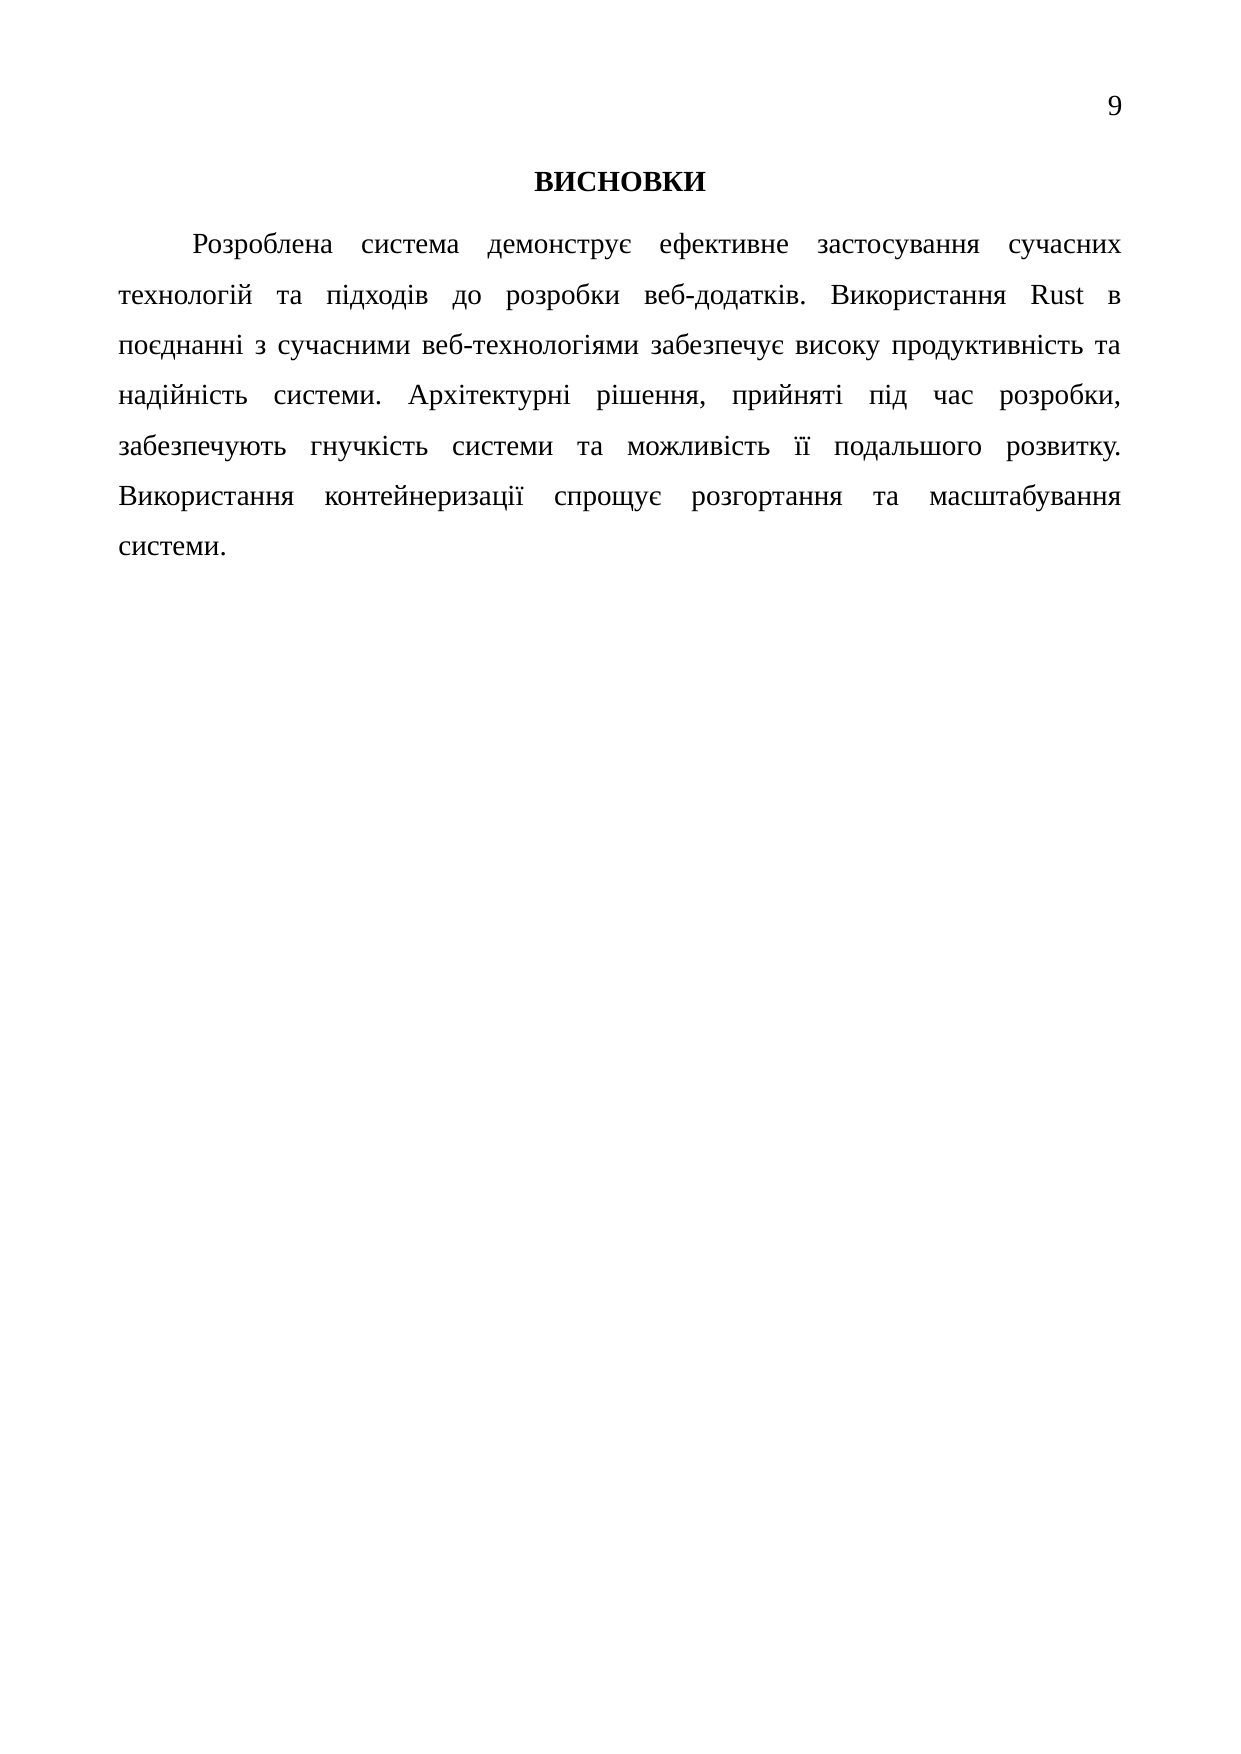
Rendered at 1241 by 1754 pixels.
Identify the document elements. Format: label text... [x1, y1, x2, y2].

text Розроблена система демонструє ефективне застосування сучасних технологій та підходів до розробки веб-додатків. Використання Rust в поєднанні з сучасними веб-технологіями забезпечує високу продуктивність та надійність системи. Архітектурні рішення, прийняті під час розробки, забезпечують гнучкість системи та можливість її подальшого розвитку. Використання контейнеризації спрощує розгортання та масштабування системи. [118, 227, 1122, 562]
subtitle Висновки [118, 164, 1122, 197]
